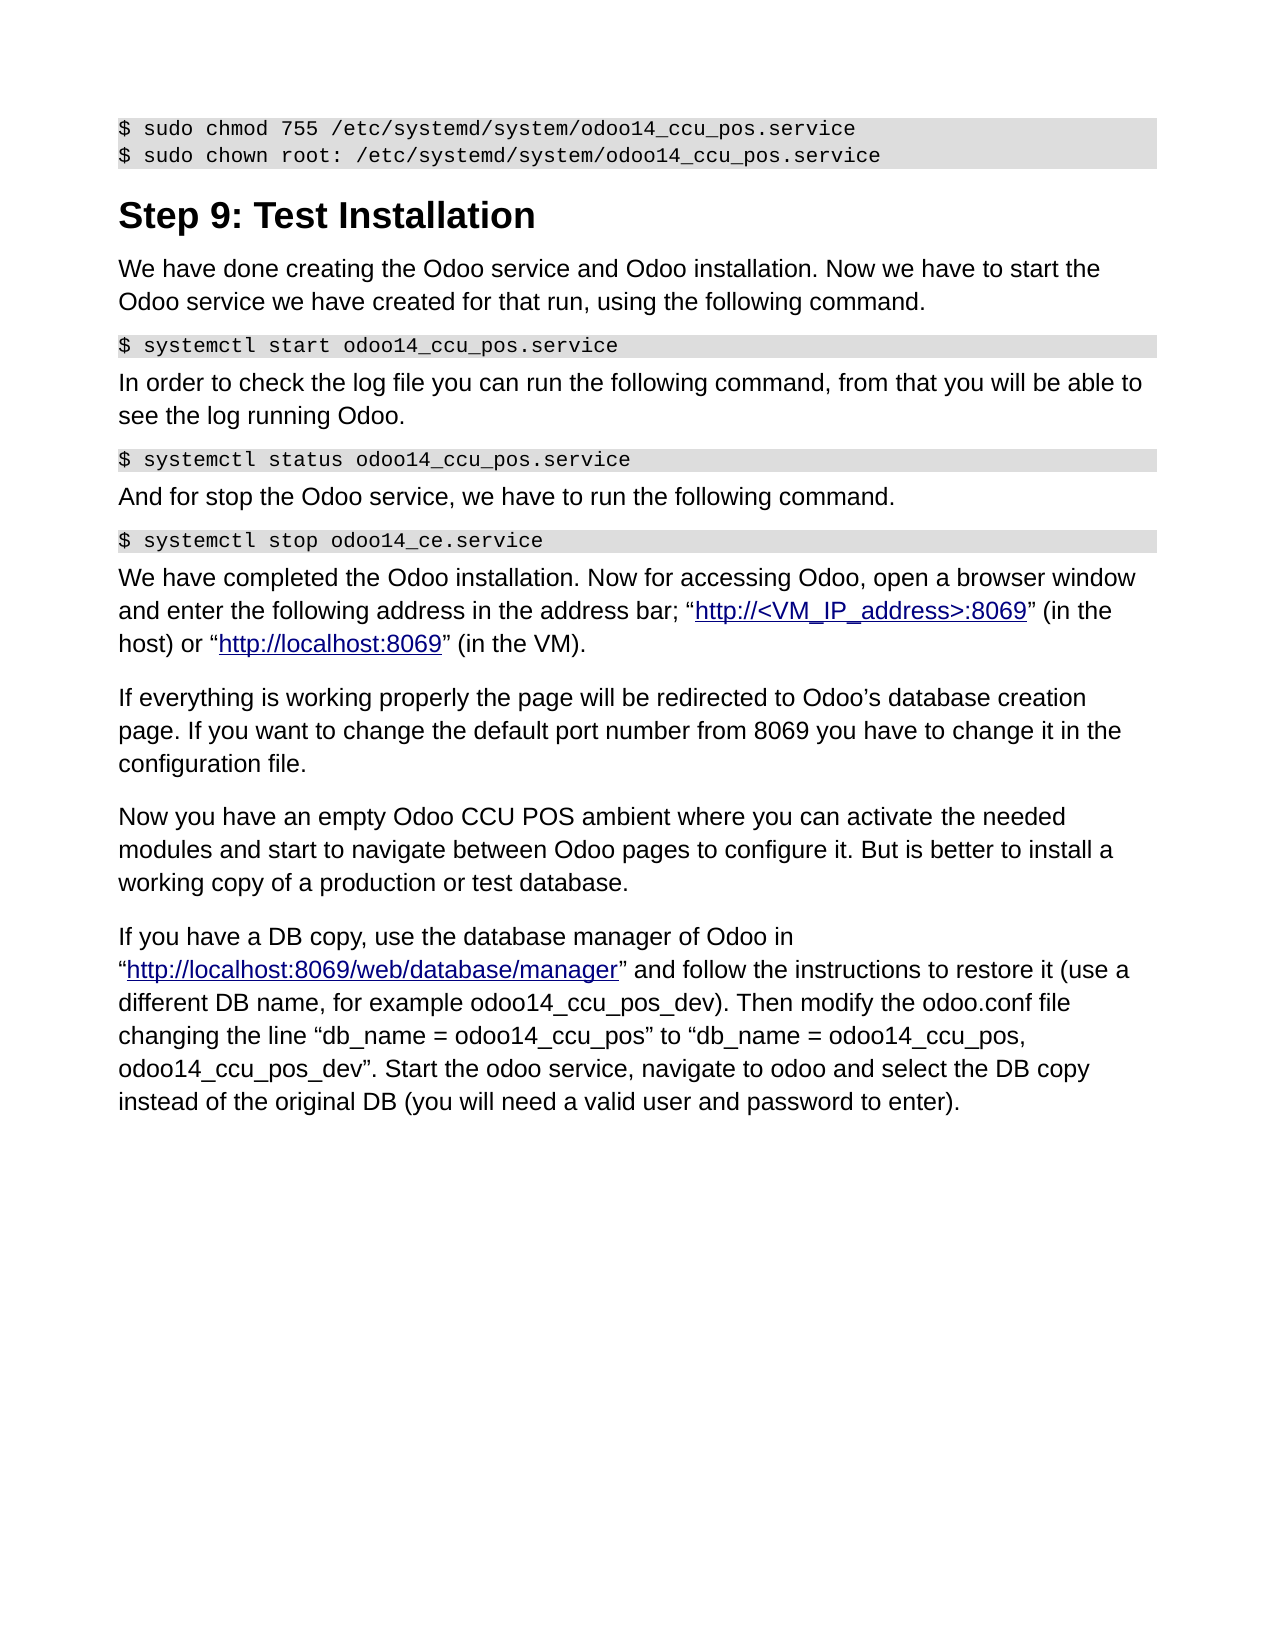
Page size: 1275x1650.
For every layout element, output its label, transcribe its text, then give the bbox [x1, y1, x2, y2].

text $ systemctl status odoo14_ccu_pos.service [631, 449, 1157, 472]
text If you have a DB copy, use the database manager of Odoo in “http://localhost:8069/web/database/manager” and follow the instructions to restore it (use a different DB name, for example odoo14_ccu_pos_dev). Then modify the odoo.conf file changing the line “db_name = odoo14_ccu_pos” to “db_name = odoo14_ccu_pos, odoo14_ccu_pos_dev”. Start the odoo service, navigate to odoo and select the DB copy instead of the original DB (you will need a valid user and password to enter). [118, 922, 1157, 1116]
text $ sudo chmod 755 /etc/systemd/system/odoo14_ccu_pos.service [856, 118, 1157, 142]
text If everything is working properly the page will be redirected to Odoo’s database creation page. If you want to change the default port number from 8069 you have to change it in the configuration file. [118, 683, 1157, 777]
subtitle Step 9: Test Installation [118, 193, 1157, 236]
text We have done creating the Odoo service and Odoo installation. Now we have to start the Odoo service we have created for that run, using the following command. [118, 254, 1157, 316]
text $ systemctl status odoo14_ccu_pos.service [456, 449, 531, 472]
text $ systemctl stop odoo14_ce.service [543, 530, 1157, 553]
text We have completed the Odoo installation. Now for accessing Odoo, open a browser window and enter the following address in the address bar; “http://<VM_IP_address>:8069” (in the host) or “http://localhost:8069” (in the VM). [118, 563, 1157, 658]
text Now you have an empty Odoo CCU POS ambient where you can activate the needed modules and start to navigate between Odoo pages to configure it. But is better to install a working copy of a production or test database. [118, 802, 1157, 897]
text And for stop the Odoo service, we have to run the following command. [118, 482, 1157, 511]
text $ sudo chown root: /etc/systemd/system/odoo14_ccu_pos.service [881, 145, 1157, 169]
text $ systemctl start odoo14_ccu_pos.service [618, 335, 1157, 358]
text In order to check the log file you can run the following command, from that you will be able to see the log running Odoo. [118, 368, 1157, 430]
